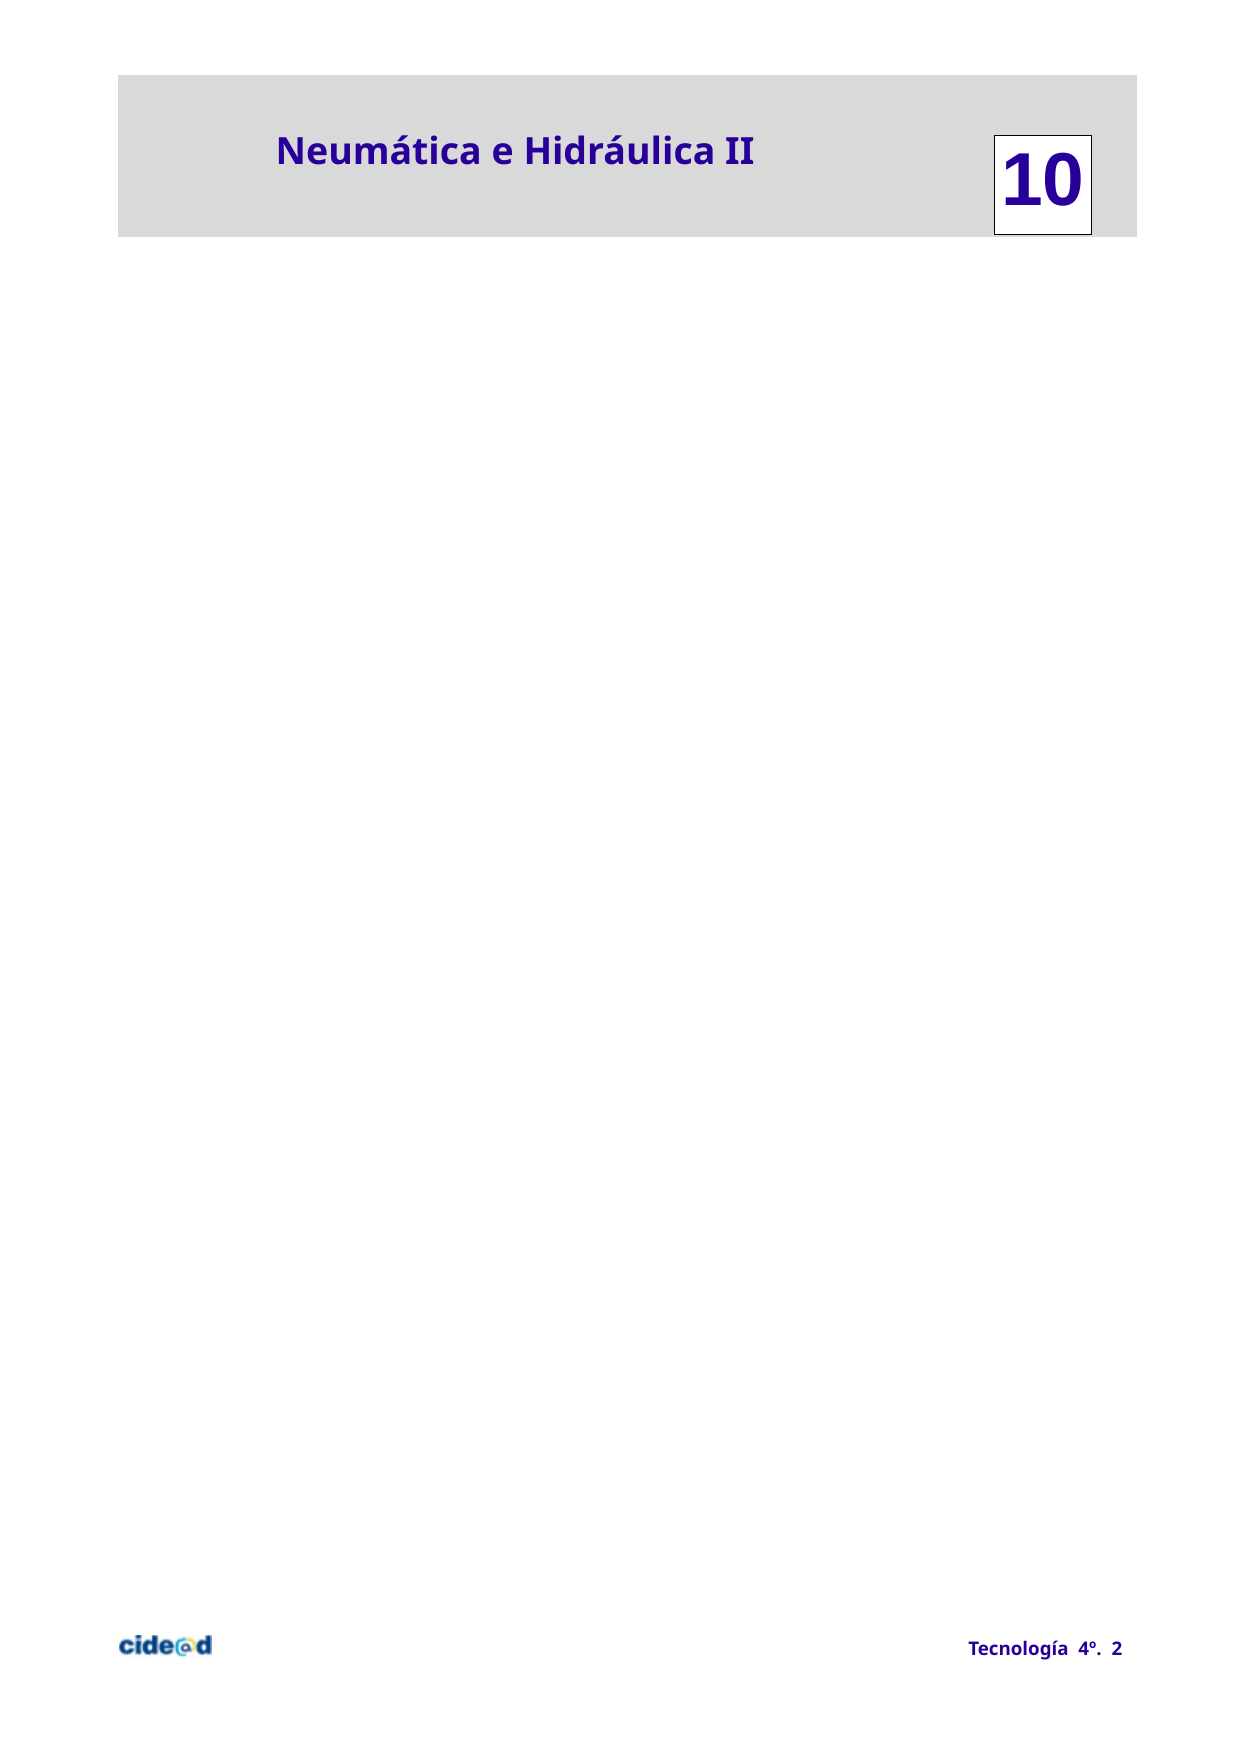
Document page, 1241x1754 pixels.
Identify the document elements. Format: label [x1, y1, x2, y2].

picture [118, 1635, 212, 1658]
